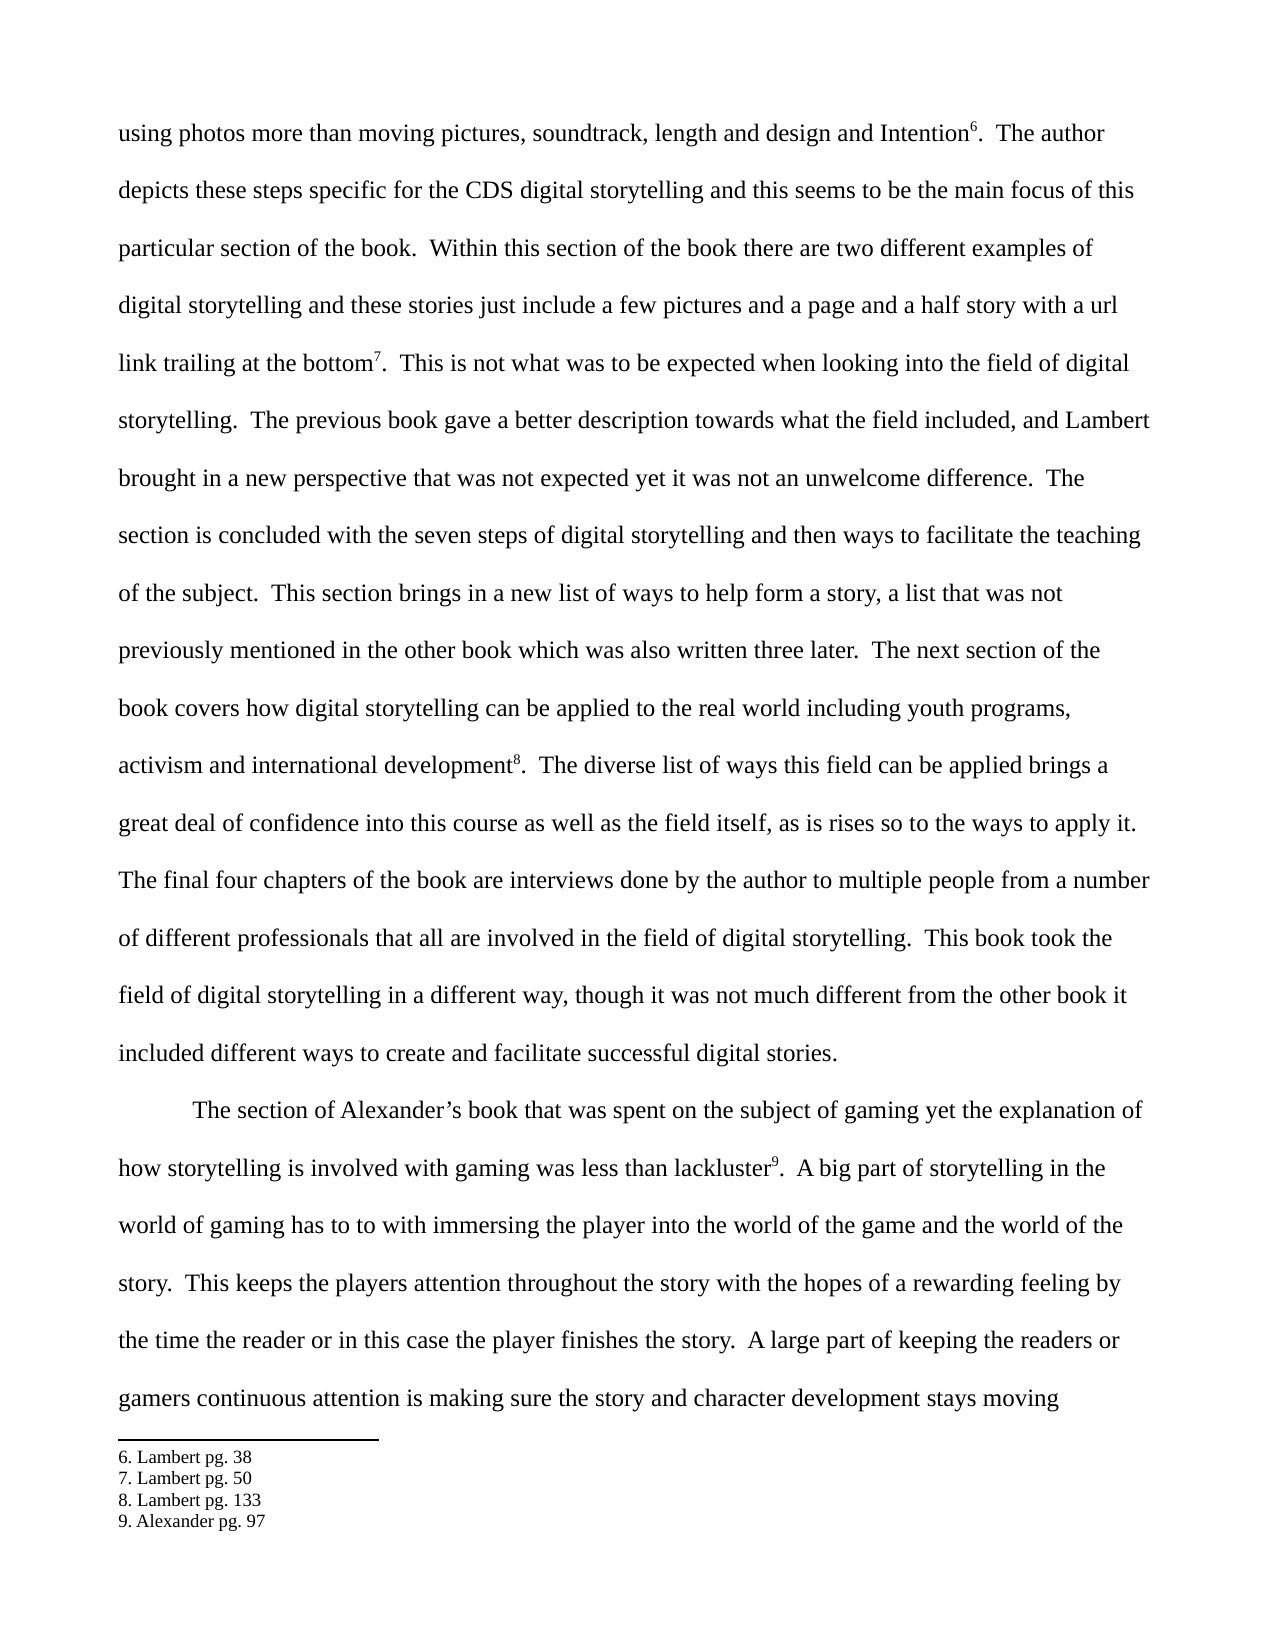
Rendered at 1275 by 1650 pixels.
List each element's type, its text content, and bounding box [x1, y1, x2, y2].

text . Lambert pg. 50 [118, 1467, 1157, 1489]
text The section of Alexander’s book that was spent on the subject of gaming yet the explanation of how storytelling is involved with gaming was less than lackluster. A big part of storytelling in the world of gaming has to to with immersing the player into the world of the game and the world of the story. This keeps the players attention throughout the story with the hopes of a rewarding feeling by the time the reader or in this case the player finishes the story. A large part of keeping the readers or gamers continuous attention is making sure the story and character development stays moving [118, 1096, 1157, 1412]
text . Alexander pg. 97 [118, 1510, 1157, 1532]
text . Lambert pg. 133 [118, 1489, 1157, 1510]
text using photos more than moving pictures, soundtrack, length and design and Intention. The author depicts these steps specific for the CDS digital storytelling and this seems to be the main focus of this particular section of the book. Within this section of the book there are two different examples of digital storytelling and these stories just include a few pictures and a page and a half story with a url link trailing at the bottom. This is not what was to be expected when looking into the field of digital storytelling. The previous book gave a better description towards what the field included, and Lambert brought in a new perspective that was not expected yet it was not an unwelcome difference. The section is concluded with the seven steps of digital storytelling and then ways to facilitate the teaching of the subject. This section brings in a new list of ways to help form a story, a list that was not previously mentioned in the other book which was also written three later. The next section of the book covers how digital storytelling can be applied to the real world including youth programs, activism and international development. The diverse list of ways this field can be applied brings a great deal of confidence into this course as well as the field itself, as is rises so to the ways to apply it. The final four chapters of the book are interviews done by the author to multiple people from a number of different professionals that all are involved in the field of digital storytelling. This book took the field of digital storytelling in a different way, though it was not much different from the other book it included different ways to create and facilitate successful digital stories. [118, 118, 1157, 1067]
text . Lambert pg. 38 [118, 1446, 1157, 1467]
